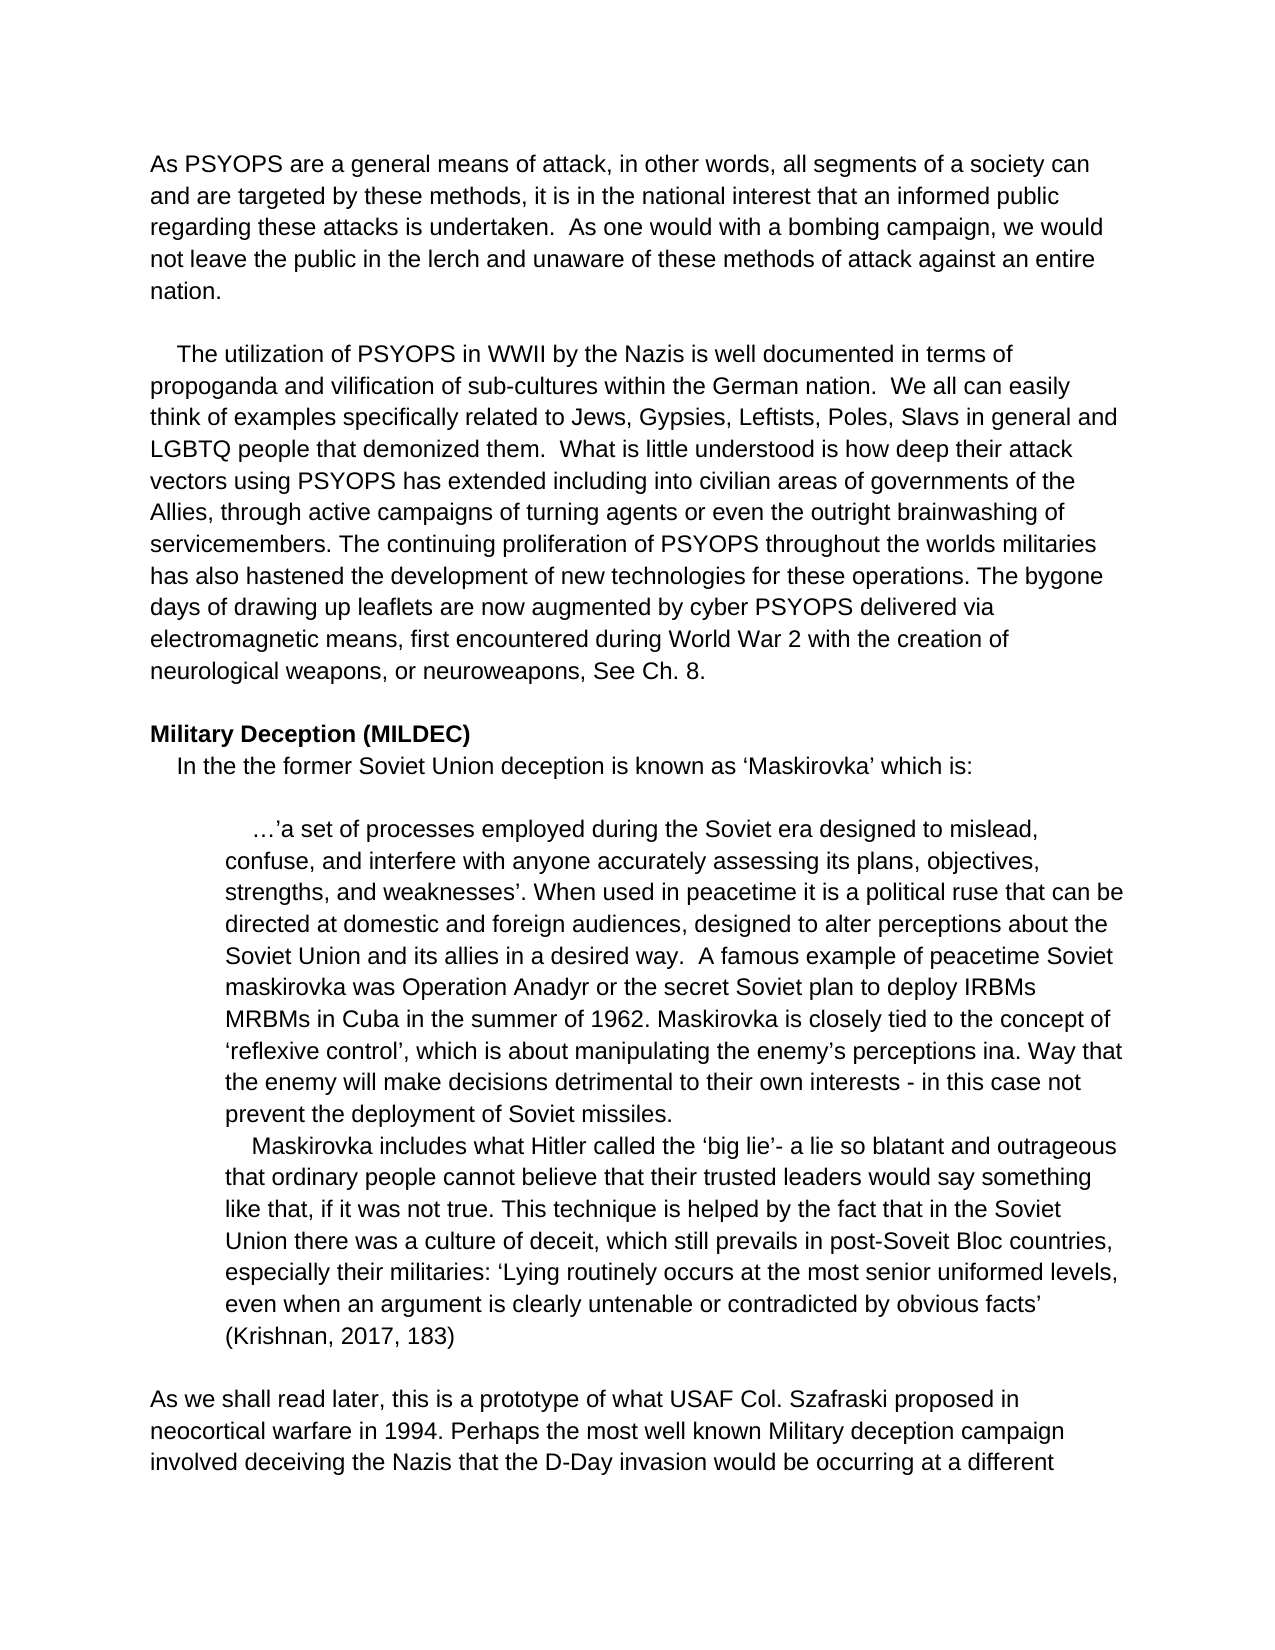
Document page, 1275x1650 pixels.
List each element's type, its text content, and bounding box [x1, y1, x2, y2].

text Maskirovka includes what Hitler called the ‘big lie’- a lie so blatant and outrageous that ordinary people cannot believe that their trusted leaders would say something like that, if it was not true. This technique is helped by the fact that in the Soviet Union there was a culture of deceit, which still prevails in post-Soveit Bloc countries, especially their militaries: ‘Lying routinely occurs at the most senior uniformed levels, even when an argument is clearly untenable or contradicted by obvious facts’ (Krishnan, 2017, 183) [225, 1132, 1125, 1349]
text Military Deception (MILDEC) [150, 688, 1125, 748]
text As we shall read later, this is a prototype of what USAF Col. Szafraski proposed in neocortical warfare in 1994. Perhaps the most well known Military deception campaign involved deceiving the Nazis that the D-Day invasion would be occurring at a different [150, 1385, 1125, 1476]
text …’a set of processes employed during the Soviet era designed to mislead, confuse, and interfere with anyone accurately assessing its plans, objectives, strengths, and weaknesses’. When used in peacetime it is a political ruse that can be directed at domestic and foreign audiences, designed to alter perceptions about the Soviet Union and its allies in a desired way. A famous example of peacetime Soviet maskirovka was Operation Anadyr or the secret Soviet plan to deploy IRBMs MRBMs in Cuba in the summer of 1962. Maskirovka is closely tied to the concept of ‘reflexive control’, which is about manipulating the enemy’s perceptions ina. Way that the enemy will make decisions detrimental to their own interests - in this case not prevent the deployment of Soviet missiles. [225, 815, 1125, 1128]
text In the the former Soviet Union deception is known as ‘Maskirovka’ which is: [150, 752, 1125, 779]
text As PSYOPS are a general means of attack, in other words, all segments of a society can and are targeted by these methods, it is in the national interest that an informed public regarding these attacks is undertaken. As one would with a bombing campaign, we would not leave the public in the lerch and unaware of these methods of attack against an entire nation. The utilization of PSYOPS in WWII by the Nazis is well documented in terms of propoganda and vilification of sub-cultures within the German nation. We all can easily think of examples specifically related to Jews, Gypsies, Leftists, Poles, Slavs in general and LGBTQ people that demonized them. What is little understood is how deep their attack vectors using PSYOPS has extended including into civilian areas of governments of the Allies, through active campaigns of turning agents or even the outright brainwashing of servicemembers. The continuing proliferation of PSYOPS throughout the worlds militaries has also hastened the development of new technologies for these operations. The bygone days of drawing up leaflets are now augmented by cyber PSYOPS delivered via electromagnetic means, first encountered during World War 2 with the creation of neurological weapons, or neuroweapons, See Ch. 8. [150, 150, 1125, 684]
